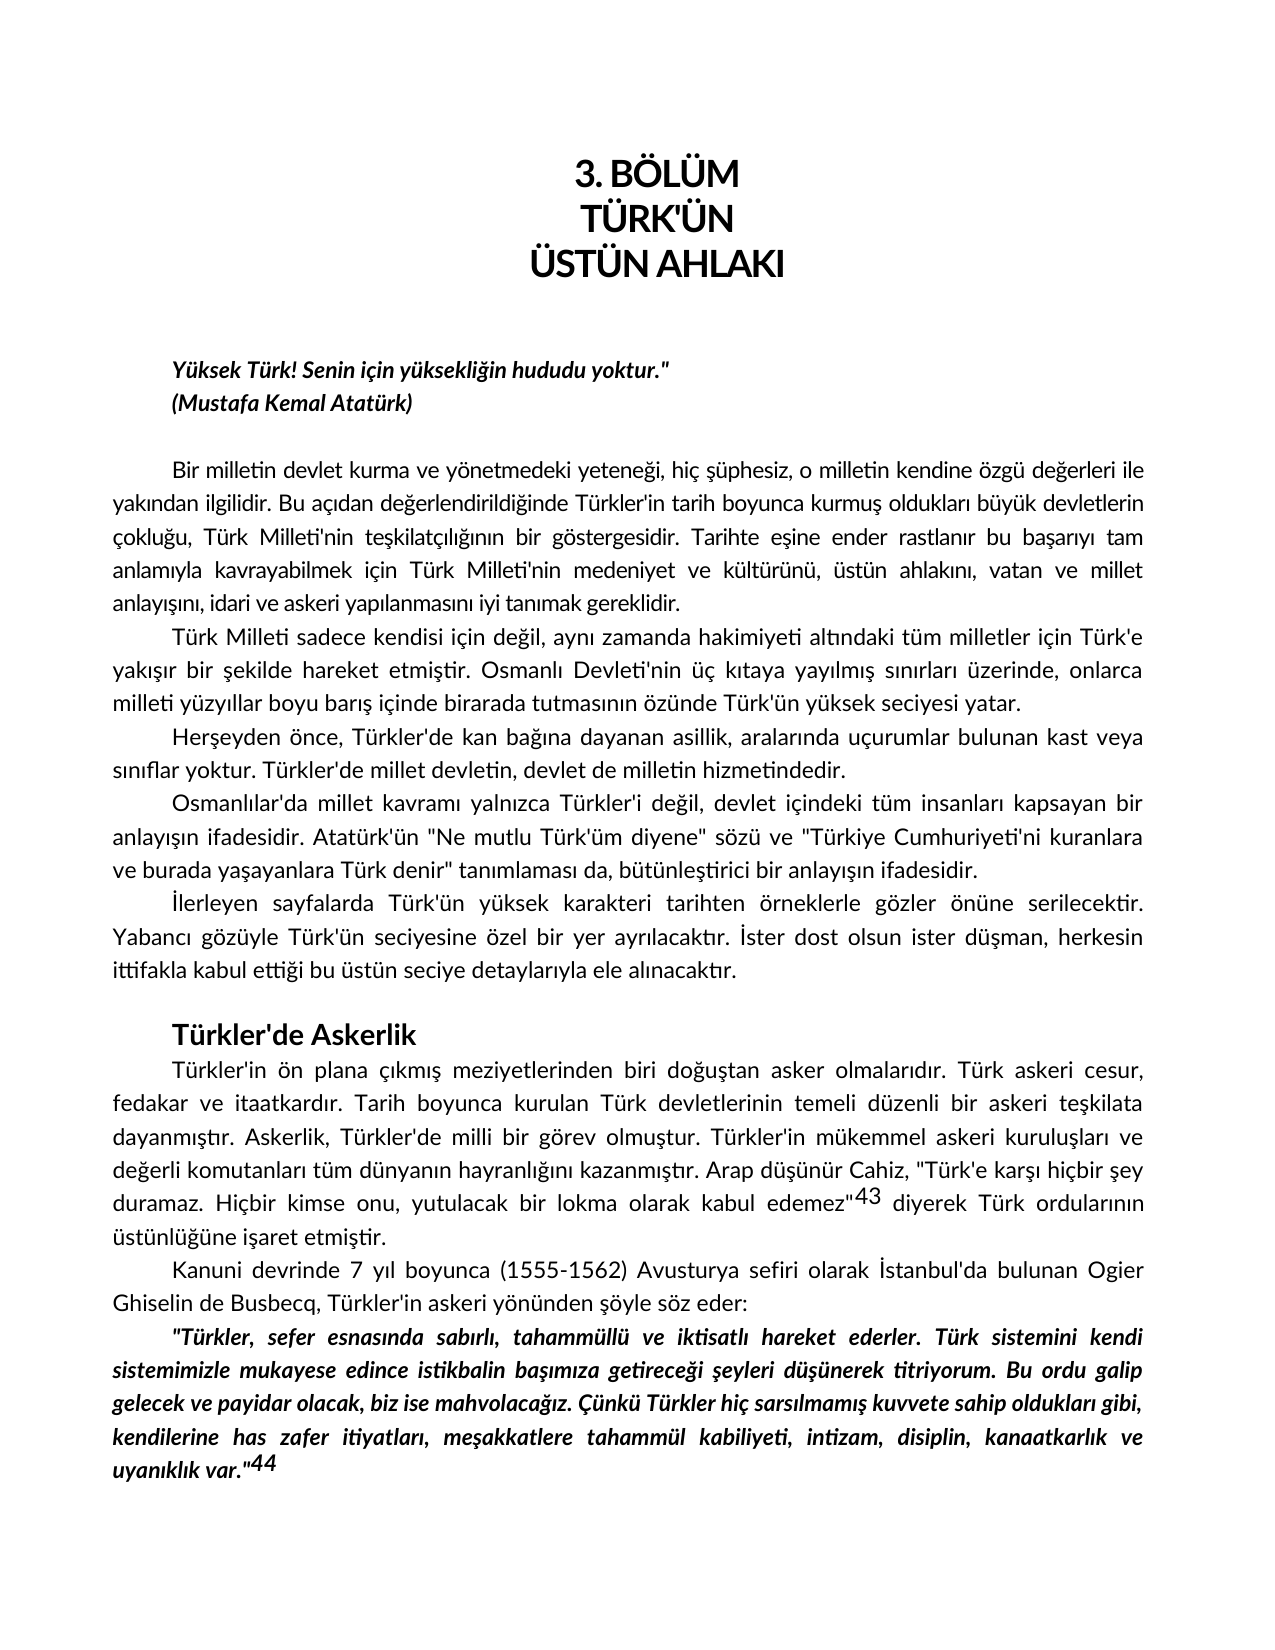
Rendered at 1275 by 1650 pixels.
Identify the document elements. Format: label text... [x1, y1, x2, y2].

text Yüksek Türk! Senin için yüksekliğin hududu yoktur." [112, 352, 1145, 385]
text İlerleyen sayfalarda Türk'ün yüksek karakteri tarihten örneklerle gözler önüne serilecektir. Yabancı gözüyle Türk'ün seciyesine özel bir yer ayrılacaktır. İster dost olsun ister düşman, herkesin ittifakla kabul ettiği bu üstün seciye detaylarıyla ele alınacaktır. [112, 885, 1145, 985]
text Türkler'de Askerlik [112, 1018, 1145, 1052]
text Bir milletin devlet kurma ve yönetmedeki yeteneği, hiç şüphesiz, o milletin kendine özgü değerleri ile yakından ilgilidir. Bu açıdan değerlendirildiğinde Türkler'in tarih boyunca kurmuş oldukları büyük devletlerin çokluğu, Türk Milleti'nin teşkilatçılığının bir göstergesidir. Tarihte eşine ender rastlanır bu başarıyı tam anlamıyla kavrayabilmek için Türk Milleti'nin medeniyet ve kültürünü, üstün ahlakını, vatan ve millet anlayışını, idari ve askeri yapılanmasını iyi tanımak gereklidir. [112, 452, 1145, 618]
text TÜRK'ÜN [112, 195, 1145, 240]
text 3. BÖLÜM [112, 150, 1145, 195]
text (Mustafa Kemal Atatürk) [112, 385, 1145, 418]
text Türkler'in ön plana çıkmış meziyetlerinden biri doğuştan asker olmalarıdır. Türk askeri cesur, fedakar ve itaatkardır. Tarih boyunca kurulan Türk devletlerinin temeli düzenli bir askeri teşkilata dayanmıştır. Askerlik, Türkler'de milli bir görev olmuştur. Türkler'in mükemmel askeri kuruluşları ve değerli komutanları tüm dünyanın hayranlığını kazanmıştır. Arap düşünür Cahiz, "Türk'e karşı hiçbir şey duramaz. Hiçbir kimse onu, yutulacak bir lokma olarak kabul edemez"43 diyerek Türk ordularının üstünlüğüne işaret etmiştir. [112, 1052, 1145, 1252]
text Türk Milleti sadece kendisi için değil, aynı zamanda hakimiyeti altındaki tüm milletler için Türk'e yakışır bir şekilde hareket etmiştir. Osmanlı Devleti'nin üç kıtaya yayılmış sınırları üzerinde, onlarca milleti yüzyıllar boyu barış içinde birarada tutmasının özünde Türk'ün yüksek seciyesi yatar. [112, 618, 1145, 718]
text ÜSTÜN AHLAKI [112, 240, 1145, 285]
text Herşeyden önce, Türkler'de kan bağına dayanan asillik, aralarında uçurumlar bulunan kast veya sınıflar yoktur. Türkler'de millet devletin, devlet de milletin hizmetindedir. [112, 718, 1145, 785]
text Kanuni devrinde 7 yıl boyunca (1555-1562) Avusturya sefiri olarak İstanbul'da bulunan Ogier Ghiselin de Busbecq, Türkler'in askeri yönünden şöyle söz eder: [112, 1252, 1145, 1318]
text Osmanlılar'da millet kavramı yalnızca Türkler'i değil, devlet içindeki tüm insanları kapsayan bir anlayışın ifadesidir. Atatürk'ün "Ne mutlu Türk'üm diyene" sözü ve "Türkiye Cumhuriyeti'ni kuranlara ve burada yaşayanlara Türk denir" tanımlaması da, bütünleştirici bir anlayışın ifadesidir. [112, 785, 1145, 885]
text "Türkler, sefer esnasında sabırlı, tahammüllü ve iktisatlı hareket ederler. Türk sistemini kendi sistemimizle mukayese edince istikbalin başımıza getireceği şeyleri düşünerek titriyorum. Bu ordu galip gelecek ve payidar olacak, biz ise mahvolacağız. Çünkü Türkler hiç sarsılmamış kuvvete sahip oldukları gibi, kendilerine has zafer itiyatları, meşakkatlere tahammül kabiliyeti, intizam, disiplin, kanaatkarlık ve uyanıklık var."44 [112, 1318, 1145, 1485]
